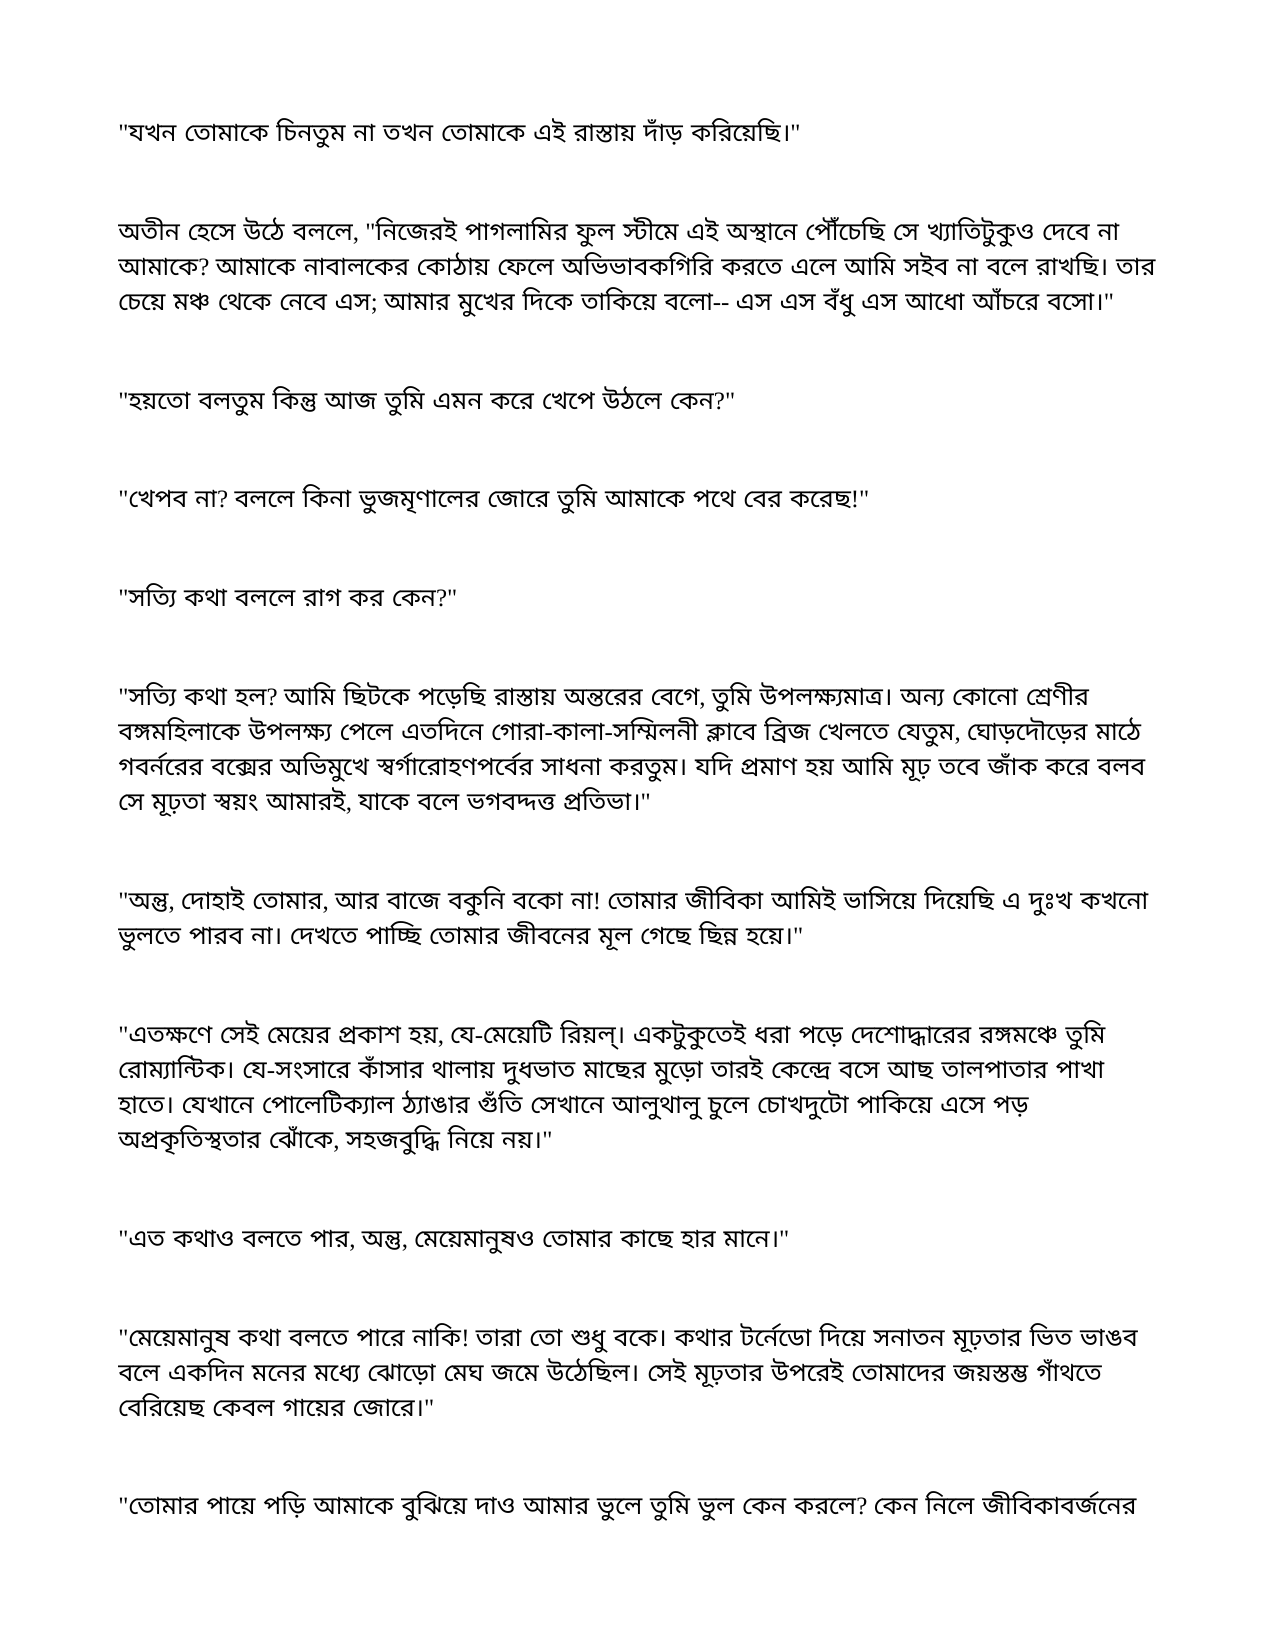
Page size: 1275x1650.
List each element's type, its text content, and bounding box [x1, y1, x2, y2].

text "খেপব না? বললে কিনা ভুজমৃণালের জোরে তুমি আমাকে পথে বের করেছ!" [118, 484, 1157, 514]
text "তোমার পায়ে পড়ি আমাকে বুঝিয়ে দাও আমার ভুলে তুমি ভুল কেন করলে? কেন নিলে জীবিকাবর্জনের দুঃখ?" [410, 1491, 1157, 1521]
text "যখন তোমাকে চিনতুম না তখন তোমাকে এই রাস্তায় দাঁড় করিয়েছি।" [118, 118, 1157, 147]
text "এত কথাও বলতে পার, অন্তু, মেয়েমানুষও তোমার কাছে হার মানে।" [118, 1224, 1157, 1253]
text "তোমার পায়ে পড়ি আমাকে বুঝিয়ে দাও আমার ভুলে তুমি ভুল কেন করলে? কেন নিলে জীবিকাবর্জনের দুঃখ?" [118, 1491, 422, 1521]
text "মেয়েমানুষ কথা বলতে পারে নাকি! তারা তো শুধু বকে। কথার টর্নেডো দিয়ে সনাতন মূঢ়তার ভিত ভাঙব বলে একদিন মনের মধ্যে ঝোড়ো মেঘ জমে উঠেছিল। সেই মূঢ়তার উপরেই তোমাদের জয়স্তম্ভ গাঁথতে বেরিয়েছ কেবল গায়ের জোরে।" [118, 1323, 1157, 1422]
text "সত্যি কথা বললে রাগ কর কেন?" [118, 583, 1157, 613]
text "সত্যি কথা হল? আমি ছিটকে পড়েছি রাস্তায় অন্তরের বেগে, তুমি উপলক্ষ্যমাত্র। অন্য কোনো শ্রেণীর বঙ্গমহিলাকে উপলক্ষ্য পেলে এতদিনে গোরা-কালা-সম্মিলনী ক্লাবে ব্রিজ খেলতে যেতুম, ঘোড়দৌড়ের মাঠে গবর্নরের বক্সের অভিমুখে স্বর্গারোহণপর্বের সাধনা করতুম। যদি প্রমাণ হয় আমি মূঢ় তবে জাঁক করে বলব সে মূঢ়তা স্বয়ং আমারই, যাকে বলে ভগবদ্দত্ত প্রতিভা।" [118, 682, 1157, 817]
text "এতক্ষণে সেই মেয়ের প্রকাশ হয়, যে-মেয়েটি রিয়ল্‌। একটুকুতেই ধরা পড়ে দেশোদ্ধারের রঙ্গমঞ্চে তুমি রোম্যান্টিক। যে-সংসারে কাঁসার থালায় দুধভাত মাছের মুড়ো তারই কেন্দ্রে বসে আছ তালপাতার পাখা হাতে। যেখানে পোলেটিক্যাল ঠ্যাঙার গুঁতি সেখানে আলুথালু চুলে চোখদুটো পাকিয়ে এসে পড় অপ্রকৃতিস্থতার ঝোঁকে, সহজবুদ্ধি নিয়ে নয়।" [118, 1020, 1157, 1154]
text "হয়তো বলতুম কিন্তু আজ তুমি এমন করে খেপে উঠলে কেন?" [118, 386, 1157, 415]
text অতীন হেসে উঠে বললে, "নিজেরই পাগলামির ফুল স্টীমে এই অস্থানে পৌঁচেছি সে খ্যাতিটুকুও দেবে না আমাকে? আমাকে নাবালকের কোঠায় ফেলে অভিভাবকগিরি করতে এলে আমি সইব না বলে রাখছি। তার চেয়ে মঞ্চ থেকে নেবে এস; আমার মুখের দিকে তাকিয়ে বলো-- এস এস বঁধু এস আধো আঁচরে বসো।" [118, 217, 1157, 316]
text "অন্তু, দোহাই তোমার, আর বাজে বকুনি বকো না! তোমার জীবিকা আমিই ভাসিয়ে দিয়েছি এ দুঃখ কখনো ভুলতে পারব না। দেখতে পাচ্ছি তোমার জীবনের মূল গেছে ছিন্ন হয়ে।" [118, 886, 1157, 950]
